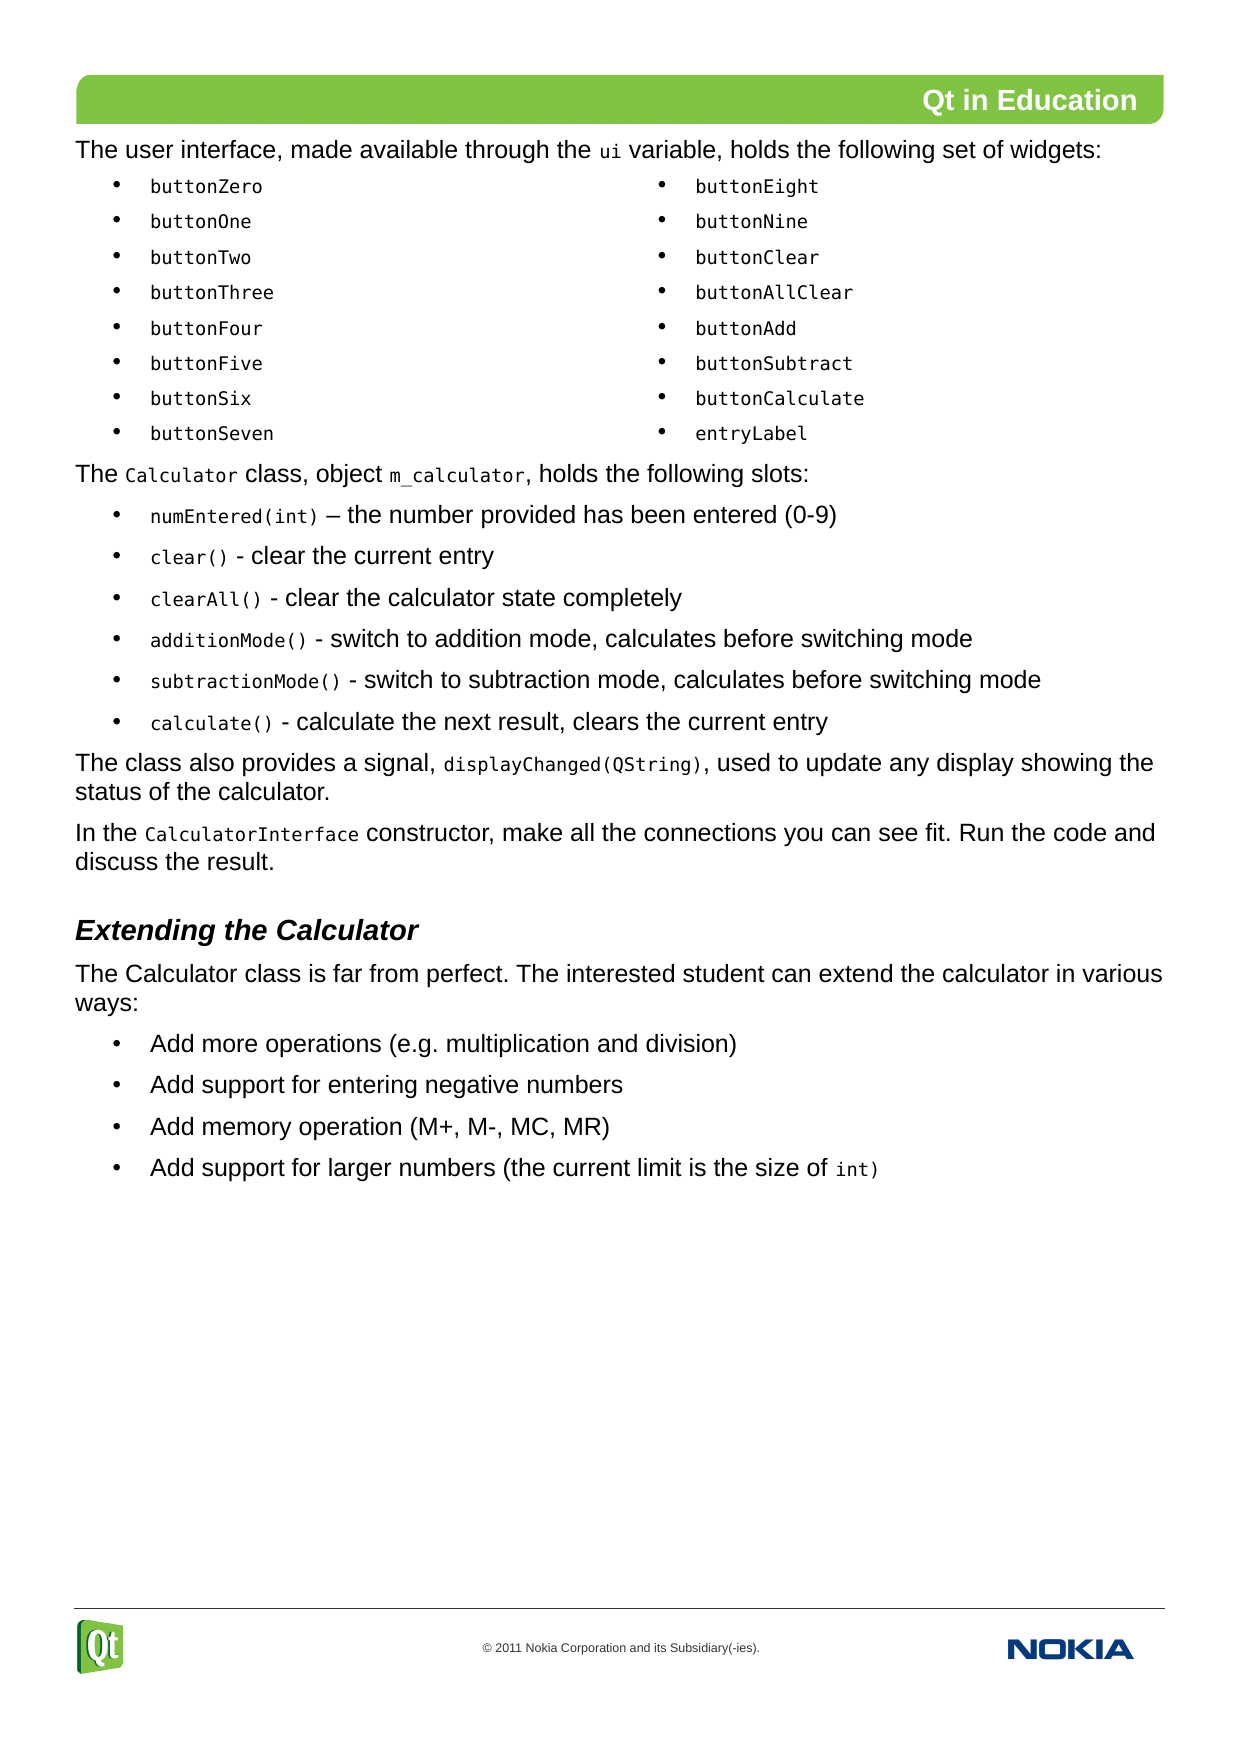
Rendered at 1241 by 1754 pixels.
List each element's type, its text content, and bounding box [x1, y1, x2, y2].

text The user interface, made available through the ui variable, holds the following set of widgets: [75, 135, 1165, 164]
list buttonSix [112, 388, 620, 411]
list buttonThree [112, 282, 620, 305]
list buttonEight [658, 176, 1165, 199]
list buttonSubtract [658, 353, 1165, 376]
list Add support for larger numbers (the current limit is the size of int) [112, 1153, 1165, 1182]
picture [978, 1610, 1164, 1688]
subtitle Extending the Calculator [75, 913, 1165, 947]
list calculate() - calculate the next result, clears the current entry [112, 707, 1165, 736]
list buttonAllClear [658, 282, 1165, 305]
list buttonSeven [112, 423, 620, 446]
list numEntered(int) – the number provided has been entered (0-9) [112, 500, 1165, 529]
list buttonTwo [112, 247, 620, 270]
list entryLabel [658, 423, 1165, 446]
list buttonFive [112, 353, 620, 376]
list buttonFour [112, 317, 620, 340]
list buttonClear [658, 247, 1165, 270]
text The class also provides a signal, displayChanged(QString), used to update any display showing the status of the calculator. [75, 748, 1165, 806]
list subtractionMode() - switch to subtraction mode, calculates before switching mode [112, 665, 1165, 694]
text The Calculator class is far from perfect. The interested student can extend the calculator in various ways: [75, 959, 1165, 1017]
list buttonOne [112, 212, 620, 234]
list Add more operations (e.g. multiplication and division) [112, 1029, 1165, 1058]
list additionMode() - switch to addition mode, calculates before switching mode [112, 624, 1165, 653]
list buttonNine [658, 212, 1165, 234]
text The Calculator class, object m_calculator, holds the following slots: [75, 459, 1165, 487]
list buttonAdd [658, 317, 1165, 340]
picture [73, 1615, 127, 1679]
list clearAll() - clear the calculator state completely [112, 583, 1165, 612]
picture [76, 75, 1164, 124]
list Add memory operation (M+, M-, MC, MR) [112, 1112, 1165, 1141]
list Add support for entering negative numbers [112, 1071, 1165, 1099]
list buttonCalculate [658, 388, 1165, 411]
text In the CalculatorInterface constructor, make all the connections you can see fit. Run the code and discuss the result. [75, 818, 1165, 876]
list clear() - clear the current entry [112, 541, 1165, 570]
list buttonZero [112, 176, 620, 199]
